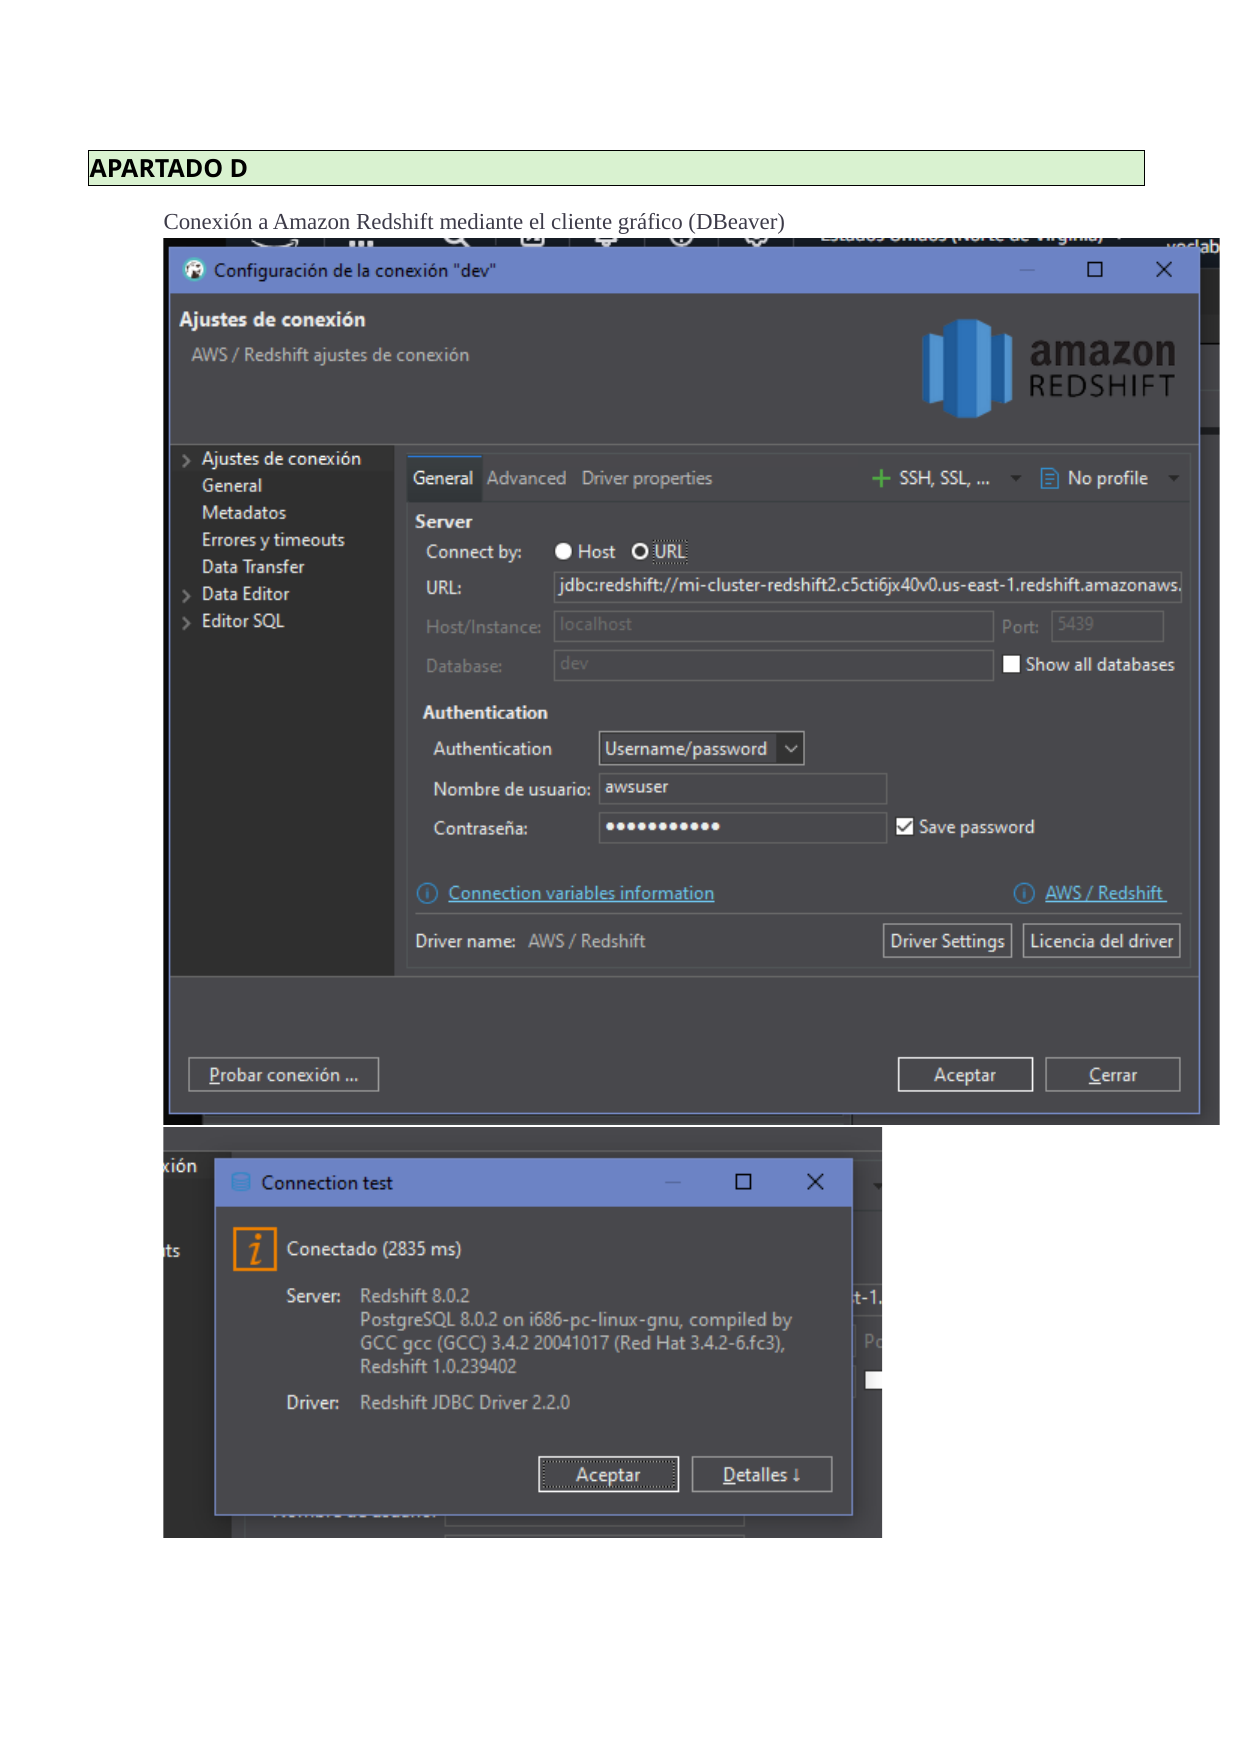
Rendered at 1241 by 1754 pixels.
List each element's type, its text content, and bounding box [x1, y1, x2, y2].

text Conexión a Amazon Redshift mediante el cliente gráfico (DBeaver) [163, 207, 1145, 235]
subtitle APARTADO D [89, 151, 1144, 185]
